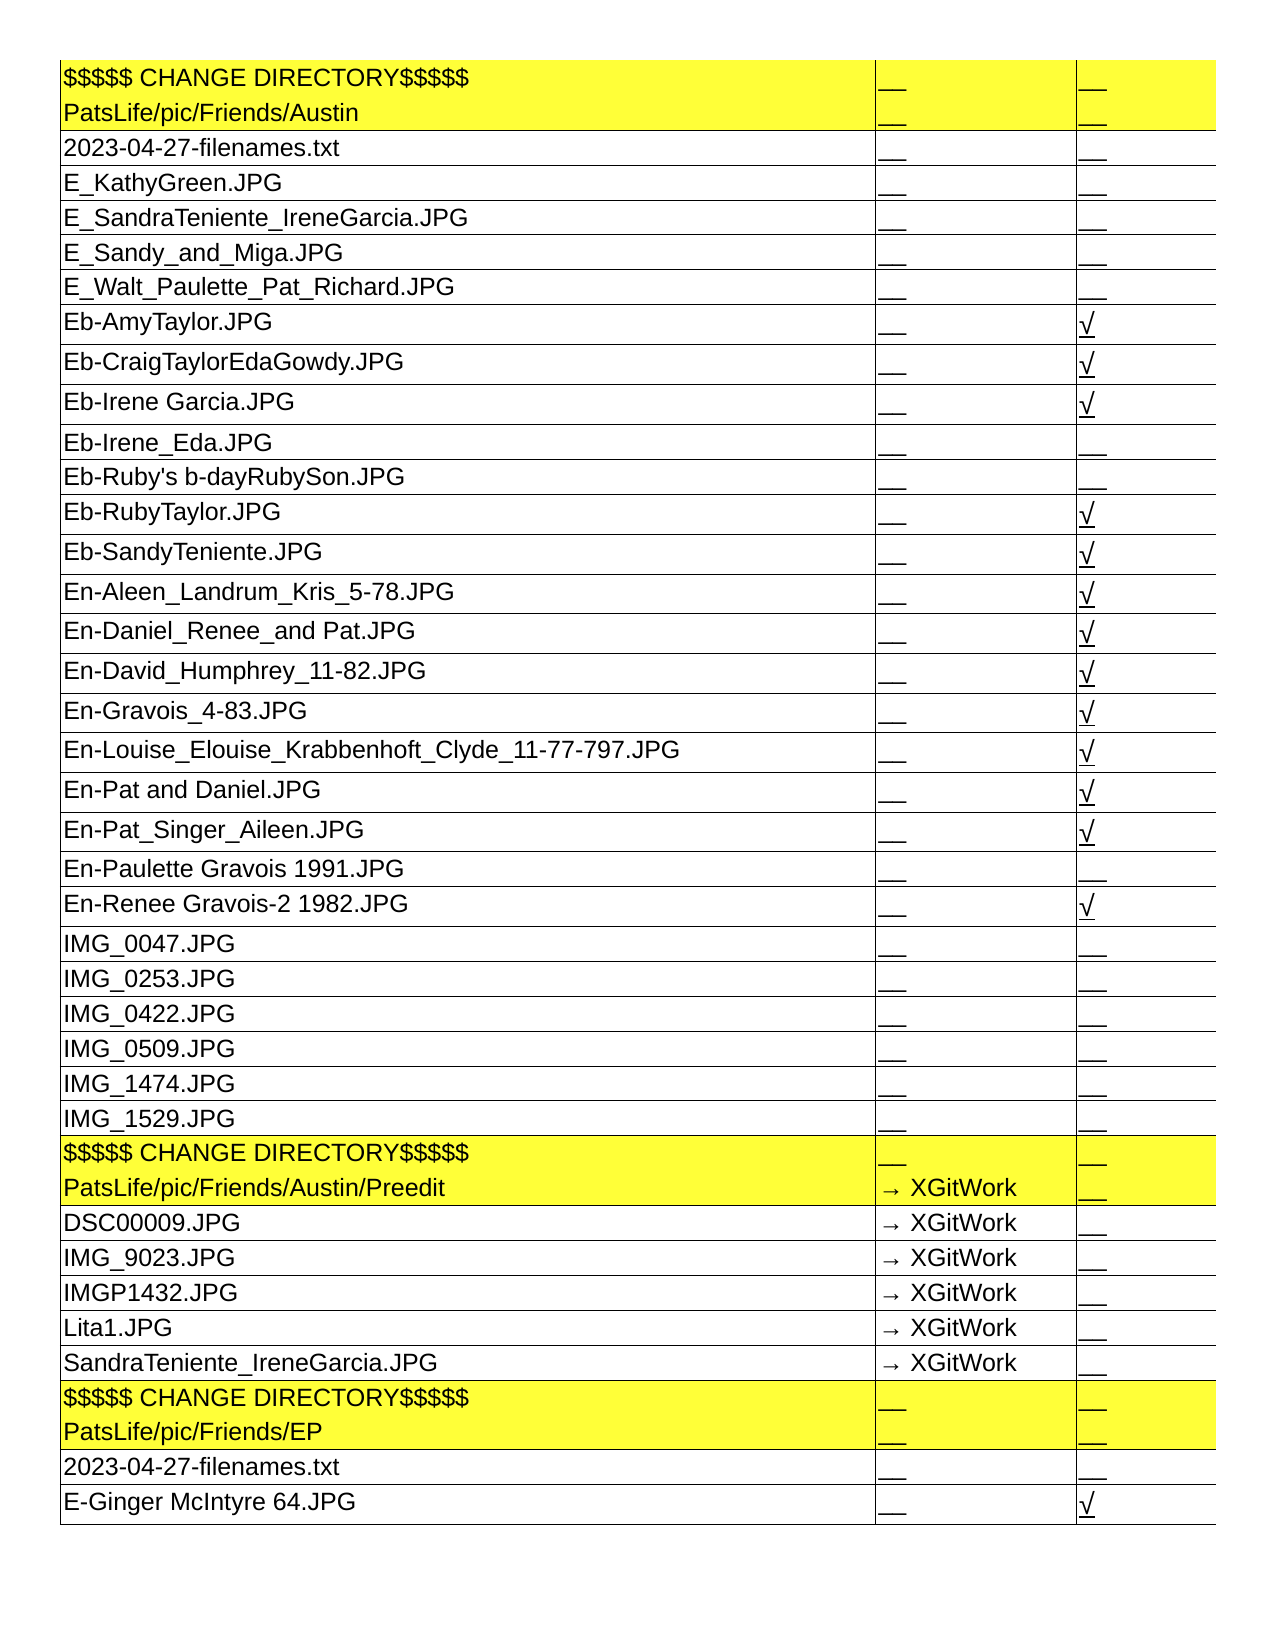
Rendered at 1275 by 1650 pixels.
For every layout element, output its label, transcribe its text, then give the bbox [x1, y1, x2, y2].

table_cell √ [1077, 1485, 1216, 1524]
table_cell __ [1077, 997, 1216, 1031]
table_cell __ [876, 927, 1076, 961]
table_cell √ [1077, 887, 1216, 926]
table_cell __ [876, 1032, 1076, 1066]
table_cell PatsLife/pic/Friends/Austin/Preedit [61, 1170, 875, 1205]
table_cell En-Pat_Singer_Aileen.JPG [61, 813, 875, 851]
table_cell PatsLife/pic/Friends/Austin [61, 95, 875, 130]
table_cell → XGitWork [876, 1241, 1076, 1275]
table_cell __ [1077, 1414, 1216, 1449]
table_cell __ [876, 1067, 1076, 1100]
table_cell SandraTeniente_IreneGarcia.JPG [61, 1346, 875, 1379]
table_cell __ [876, 166, 1076, 199]
table_cell IMG_0422.JPG [61, 997, 875, 1031]
table_cell DSC00009.JPG [61, 1206, 875, 1240]
table_cell __ [876, 345, 1076, 383]
table_cell E_KathyGreen.JPG [61, 166, 875, 199]
table_cell __ [1077, 1241, 1216, 1275]
table_cell __ [876, 654, 1076, 693]
table_cell √ [1077, 694, 1216, 732]
table_cell E_SandraTeniente_IreneGarcia.JPG [61, 201, 875, 234]
table_cell __ [876, 131, 1076, 164]
table_cell __ [1077, 1311, 1216, 1344]
table_cell √ [1077, 385, 1216, 424]
table_cell __ [876, 305, 1076, 344]
table_cell En-Paulette Gravois 1991.JPG [61, 852, 875, 886]
table_cell __ [1077, 1032, 1216, 1066]
table_cell IMG_1474.JPG [61, 1067, 875, 1100]
table_cell √ [1077, 614, 1216, 653]
table_cell IMG_0509.JPG [61, 1032, 875, 1066]
table_cell __ [876, 773, 1076, 812]
table_cell __ [876, 694, 1076, 732]
table_cell IMG_1529.JPG [61, 1101, 875, 1135]
table_cell __ [1077, 1450, 1216, 1484]
table_cell IMG_9023.JPG [61, 1241, 875, 1275]
table_cell __ [1077, 1206, 1216, 1240]
table_cell → XGitWork [876, 1276, 1076, 1310]
table_cell Lita1.JPG [61, 1311, 875, 1344]
table_cell __ [1077, 95, 1216, 130]
table_cell __ [876, 60, 1076, 95]
table_cell En-Renee Gravois-2 1982.JPG [61, 887, 875, 926]
table_cell Eb-Ruby's b-dayRubySon.JPG [61, 460, 875, 494]
table_cell √ [1077, 575, 1216, 613]
table_cell → XGitWork [876, 1170, 1076, 1205]
table_cell En-Gravois_4-83.JPG [61, 694, 875, 732]
table_cell IMG_0047.JPG [61, 927, 875, 961]
table_cell Eb-CraigTaylorEdaGowdy.JPG [61, 345, 875, 383]
table_cell E_Walt_Paulette_Pat_Richard.JPG [61, 270, 875, 304]
table_cell __ [876, 887, 1076, 926]
table_cell __ [1077, 425, 1216, 459]
table_cell __ [1077, 927, 1216, 961]
table_cell $$$$$ CHANGE DIRECTORY$$$$$ [61, 1136, 875, 1170]
table_cell __ [876, 1101, 1076, 1135]
table_cell En-Aleen_Landrum_Kris_5-78.JPG [61, 575, 875, 613]
table_cell __ [876, 425, 1076, 459]
table_cell __ [1077, 1101, 1216, 1135]
table_cell $$$$$ CHANGE DIRECTORY$$$$$ [61, 1381, 875, 1414]
table_cell Eb-Irene Garcia.JPG [61, 385, 875, 424]
table_cell Eb-AmyTaylor.JPG [61, 305, 875, 344]
table_cell √ [1077, 733, 1216, 772]
table_cell __ [876, 852, 1076, 886]
table_cell En-Daniel_Renee_and Pat.JPG [61, 614, 875, 653]
table_cell __ [1077, 1346, 1216, 1379]
table_cell __ [1077, 460, 1216, 494]
table_cell En-Pat and Daniel.JPG [61, 773, 875, 812]
table_cell √ [1077, 495, 1216, 534]
table_cell __ [1077, 1276, 1216, 1310]
table_cell En-Louise_Elouise_Krabbenhoft_Clyde_11-77-797.JPG [61, 733, 875, 772]
table_cell __ [1077, 270, 1216, 304]
table_cell → XGitWork [876, 1346, 1076, 1379]
table_cell __ [1077, 852, 1216, 886]
table_cell __ [876, 95, 1076, 130]
table_cell Eb-SandyTeniente.JPG [61, 535, 875, 573]
table_cell En-David_Humphrey_11-82.JPG [61, 654, 875, 693]
table_cell √ [1077, 773, 1216, 812]
table_cell __ [876, 460, 1076, 494]
table_cell __ [876, 575, 1076, 613]
table_cell E-Ginger McIntyre 64.JPG [61, 1485, 875, 1524]
table_cell Eb-RubyTaylor.JPG [61, 495, 875, 534]
table_cell __ [1077, 962, 1216, 996]
table_cell IMG_0253.JPG [61, 962, 875, 996]
table_cell __ [876, 270, 1076, 304]
table_cell __ [1077, 1067, 1216, 1100]
table_cell __ [876, 997, 1076, 1031]
table_cell √ [1077, 345, 1216, 383]
table_cell √ [1077, 654, 1216, 693]
table_cell __ [876, 1485, 1076, 1524]
table_cell __ [1077, 60, 1216, 95]
table_cell IMGP1432.JPG [61, 1276, 875, 1310]
table_cell __ [1077, 1381, 1216, 1414]
table_cell __ [876, 495, 1076, 534]
table_cell __ [876, 813, 1076, 851]
table_cell __ [876, 962, 1076, 996]
table_cell √ [1077, 305, 1216, 344]
table_cell __ [876, 1381, 1076, 1414]
table_cell 2023-04-27-filenames.txt [61, 1450, 875, 1484]
table_cell __ [876, 614, 1076, 653]
table_cell __ [876, 535, 1076, 573]
table_cell __ [876, 201, 1076, 234]
table_cell __ [1077, 235, 1216, 269]
table_cell __ [876, 1414, 1076, 1449]
table_cell __ [876, 385, 1076, 424]
table_cell → XGitWork [876, 1311, 1076, 1344]
table_cell __ [1077, 1170, 1216, 1205]
table_cell __ [1077, 1136, 1216, 1170]
table_cell PatsLife/pic/Friends/EP [61, 1414, 875, 1449]
table_cell __ [876, 235, 1076, 269]
table_cell → XGitWork [876, 1206, 1076, 1240]
table_cell __ [876, 733, 1076, 772]
table_cell __ [1077, 166, 1216, 199]
table_cell 2023-04-27-filenames.txt [61, 131, 875, 164]
table_cell Eb-Irene_Eda.JPG [61, 425, 875, 459]
table_cell E_Sandy_and_Miga.JPG [61, 235, 875, 269]
table_cell __ [1077, 131, 1216, 164]
table_cell __ [876, 1450, 1076, 1484]
table_cell $$$$$ CHANGE DIRECTORY$$$$$ [61, 60, 875, 95]
table_cell √ [1077, 535, 1216, 573]
table_cell √ [1077, 813, 1216, 851]
table_cell __ [876, 1136, 1076, 1170]
table_cell __ [1077, 201, 1216, 234]
